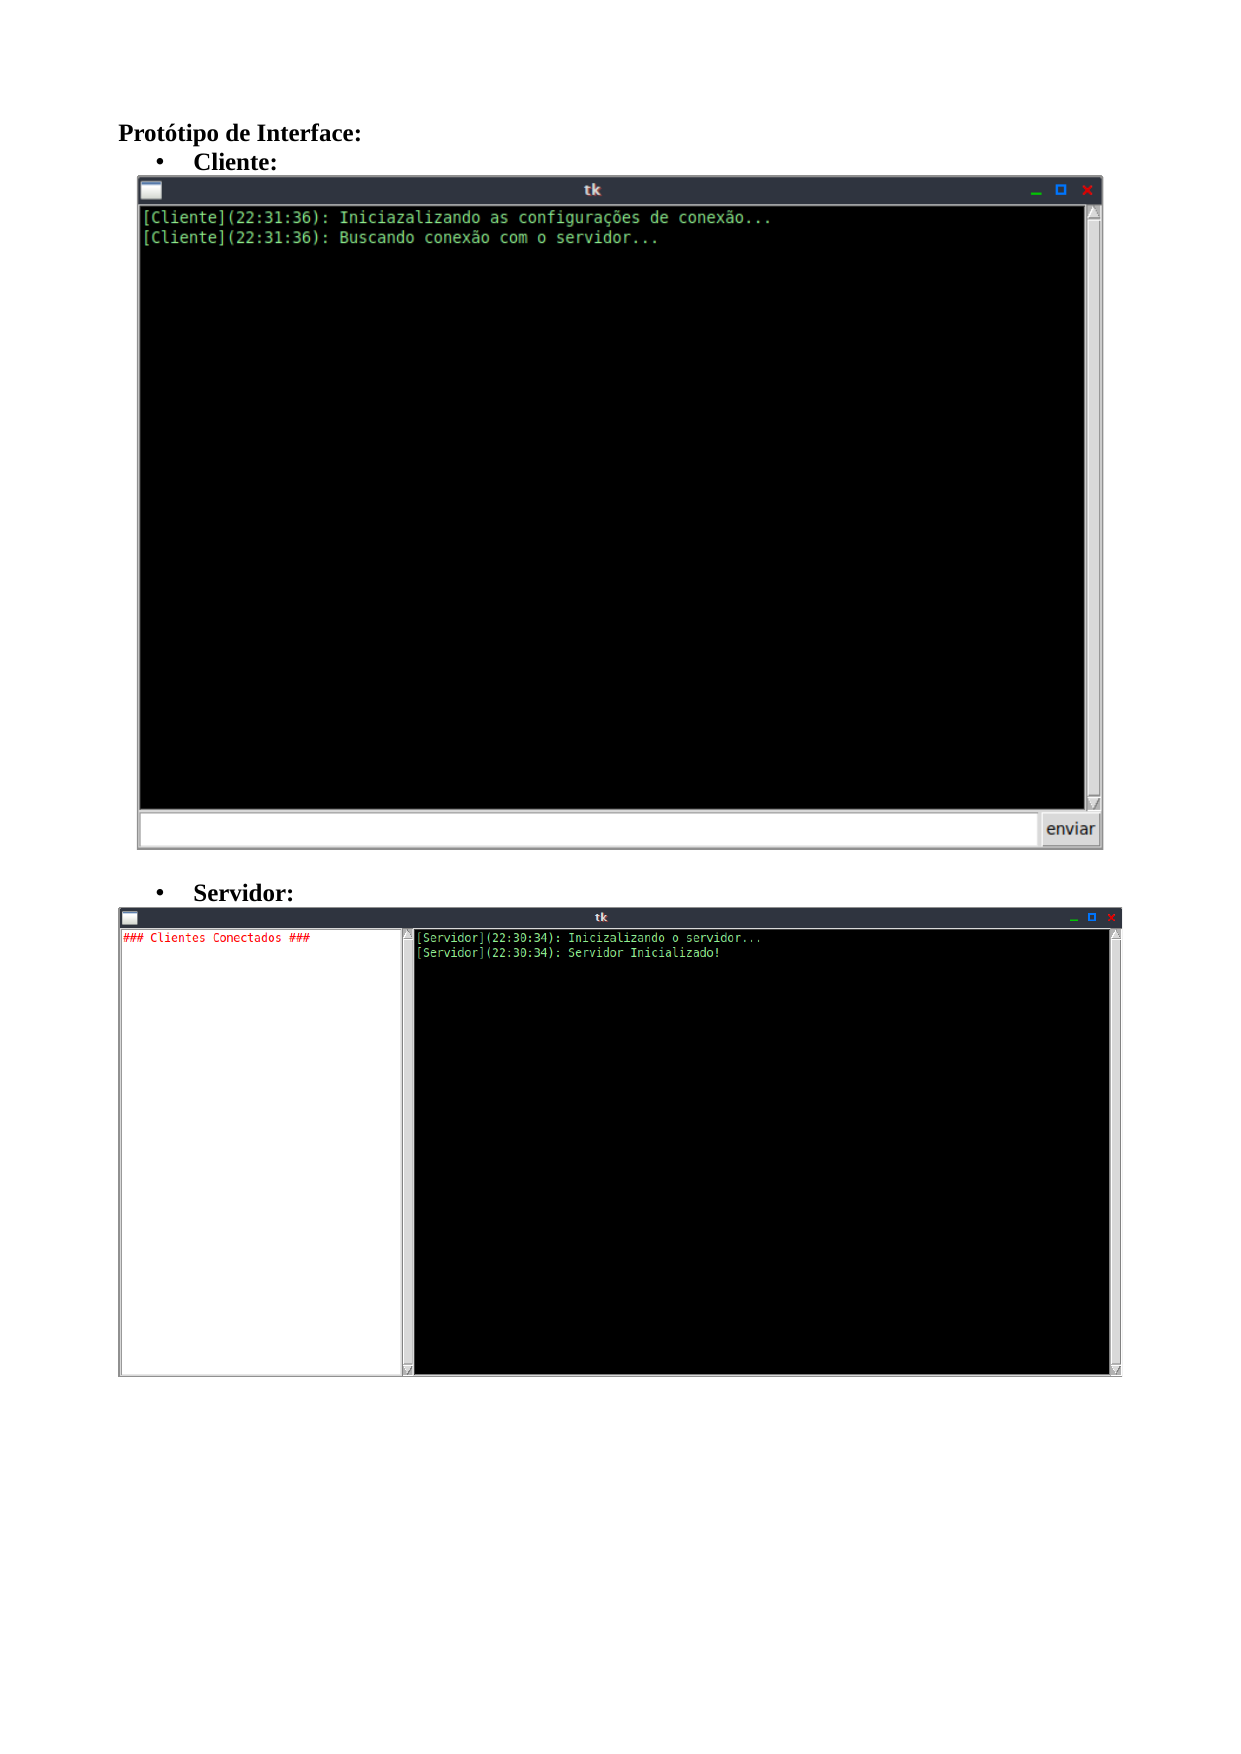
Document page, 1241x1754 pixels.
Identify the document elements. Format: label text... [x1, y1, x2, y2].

text Protótipo de Interface: [118, 118, 1122, 147]
picture [118, 907, 1123, 1377]
list Servidor: [156, 878, 1122, 907]
picture [136, 175, 1104, 850]
list Cliente: [156, 147, 1122, 176]
